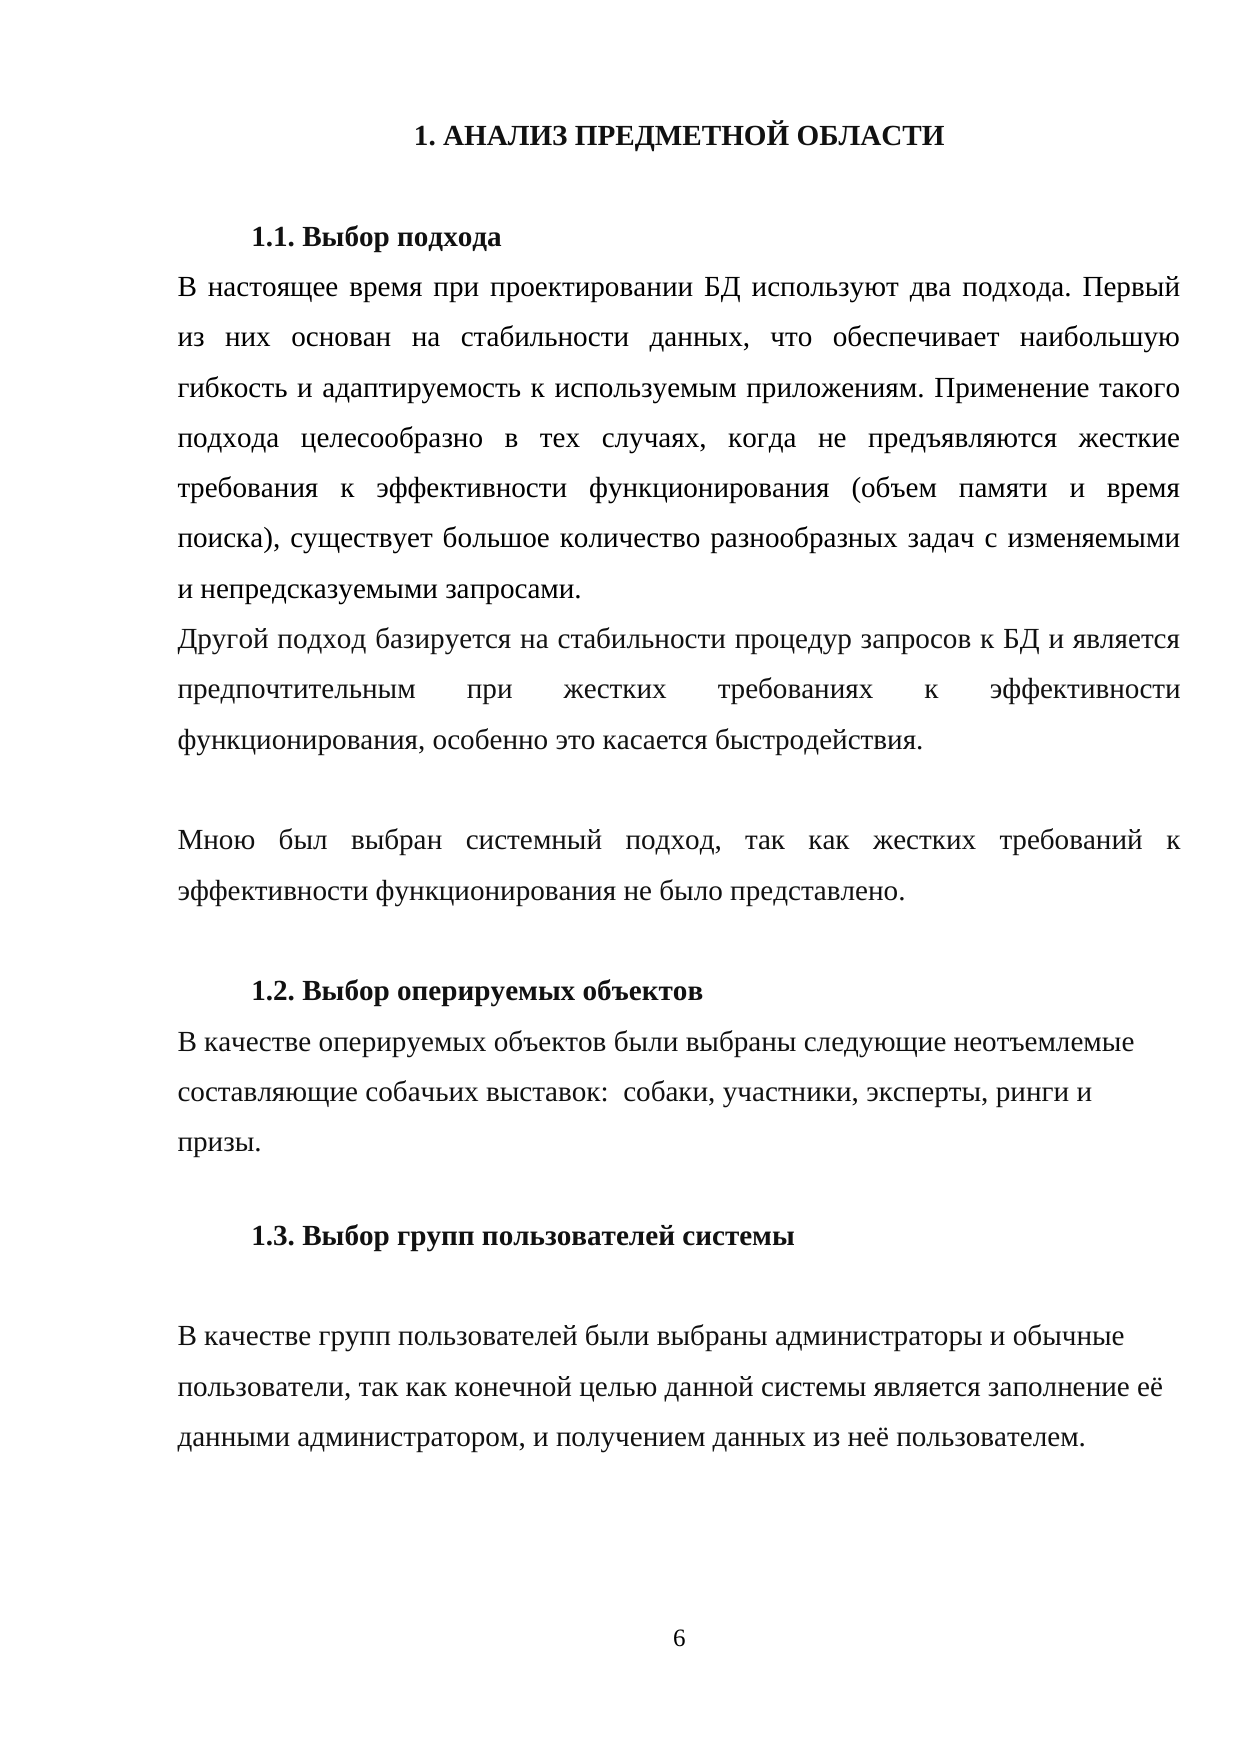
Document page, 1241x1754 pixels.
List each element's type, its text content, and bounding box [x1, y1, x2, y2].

text 1.2. Выбор оперируемых объектов [177, 973, 1181, 1007]
text В настоящее время при проектировании БД используют два подхода. Первый из них основан на стабильности данных, что обеспечивает наибольшую гибкость и адаптируемость к используемым приложениям. Применение такого подхода целесообразно в тех случаях, когда не предъявляются жесткие требования к эффективности функционирования (объем памяти и время поиска), существует большое количество разнообразных задач с изменяемыми и непредсказуемыми запросами. [177, 269, 1181, 604]
text 1.3. Выбор групп пользователей системы [177, 1218, 1181, 1251]
text 1.1. Выбор подхода [177, 219, 1181, 252]
text Другой подход базируется на стабильности процедур запросов к БД и является предпочтительным при жестких требованиях к эффективности функционирования, особенно это касается быстродействия. [177, 621, 1181, 755]
text Мною был выбран системный подход, так как жестких требований к эффективности функционирования не было представлено. [177, 822, 1181, 906]
text В качестве оперируемых объектов были выбраны следующие неотъемлемые составляющие собачьих выставок: собаки, участники, эксперты, ринги и призы. [177, 1024, 1181, 1158]
text В качестве групп пользователей были выбраны администраторы и обычные пользователи, так как конечной целью данной системы является заполнение её данными администратором, и получением данных из неё пользователем. [177, 1318, 1181, 1453]
text 1. Анализ предметной области [177, 118, 1181, 152]
